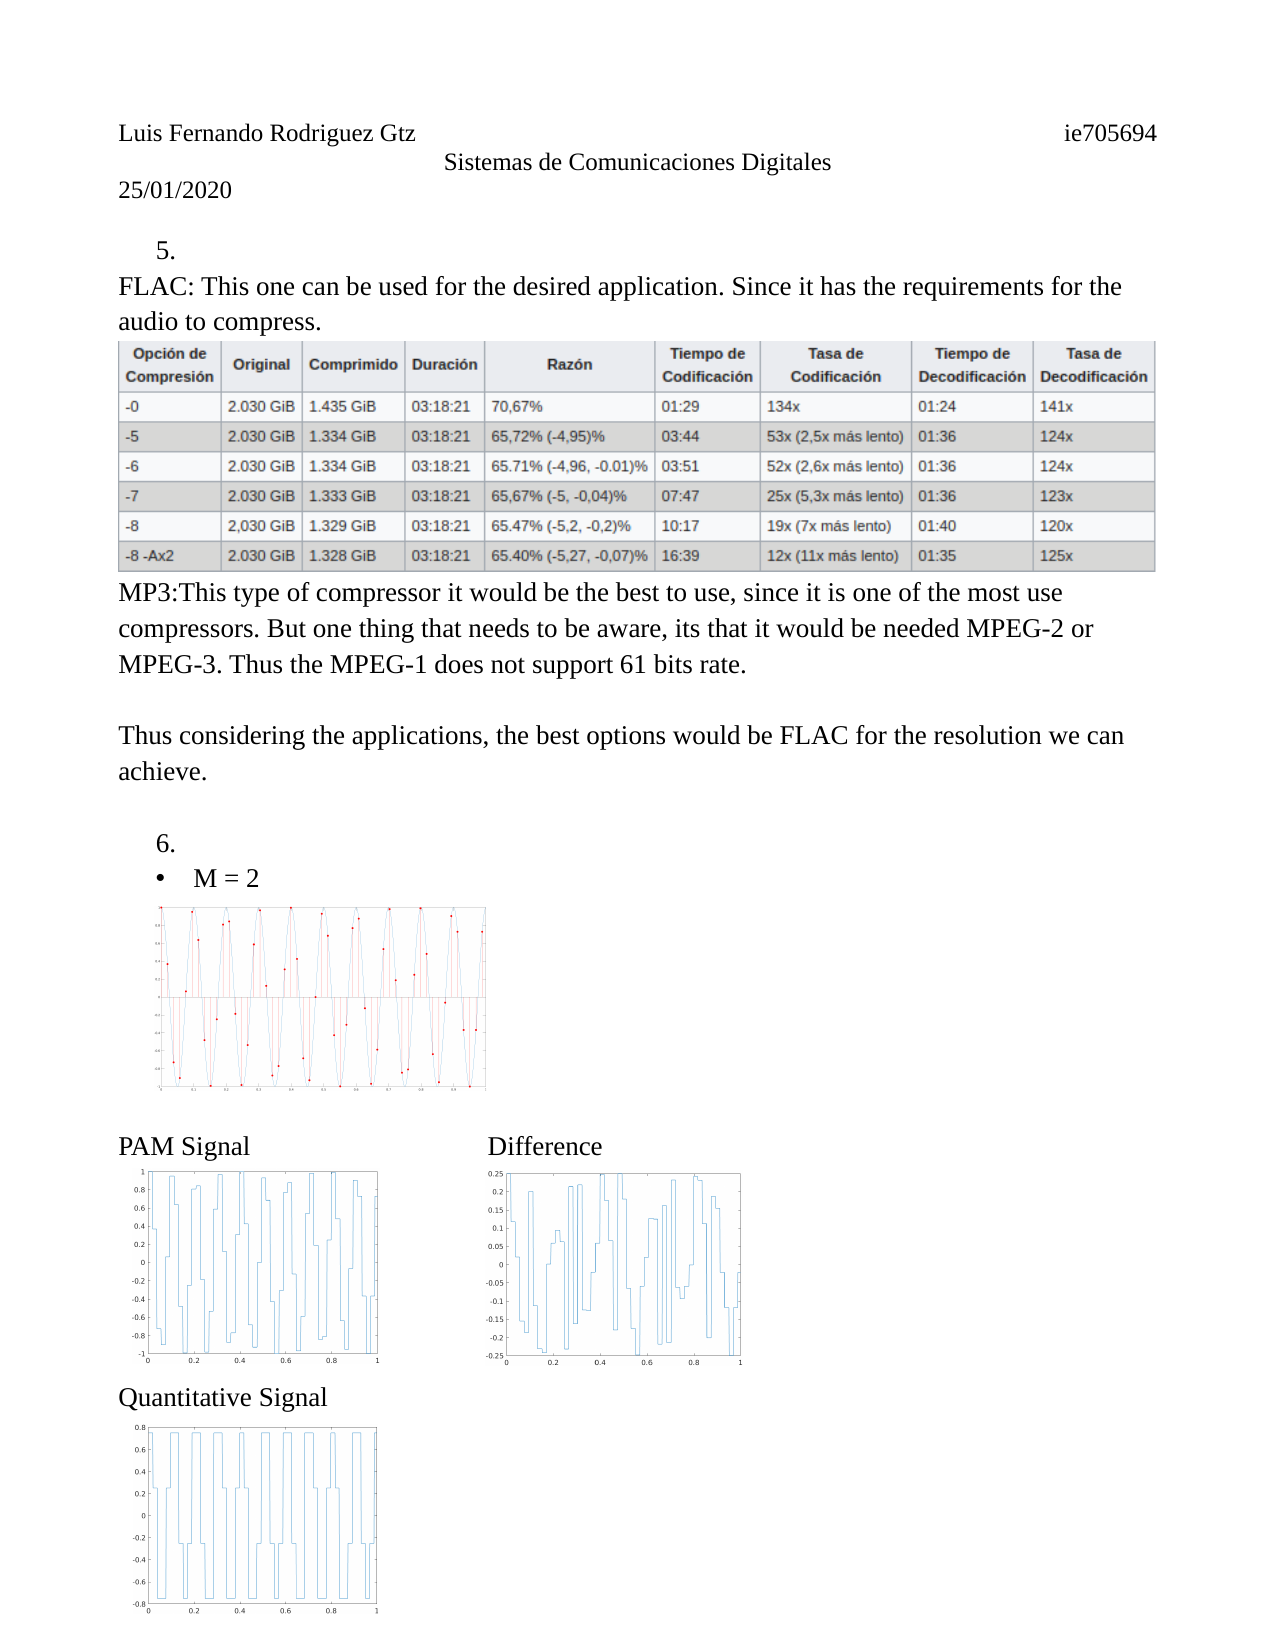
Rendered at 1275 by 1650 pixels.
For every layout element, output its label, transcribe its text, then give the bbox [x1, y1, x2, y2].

picture [154, 906, 487, 1091]
picture [132, 1424, 379, 1614]
text PAM Signal Difference [118, 1131, 1157, 1162]
picture [118, 341, 1157, 572]
text Thus considering the applications, the best options would be FLAC for the resolution we can achieve. [118, 719, 1157, 786]
list M = 2 [156, 862, 1157, 894]
picture [485, 1170, 743, 1366]
text Quantitative Signal [118, 1381, 1157, 1412]
picture [131, 1168, 380, 1364]
text MP3:This type of compressor it would be the best to use, since it is one of the most use compressors. But one thing that needs to be aware, its that it would be needed MPEG-2 or MPEG-3. Thus the MPEG-1 does not support 61 bits rate. [118, 572, 1157, 679]
text FLAC: This one can be used for the desired application. Since it has the requirements for the audio to compress. [118, 269, 1157, 336]
